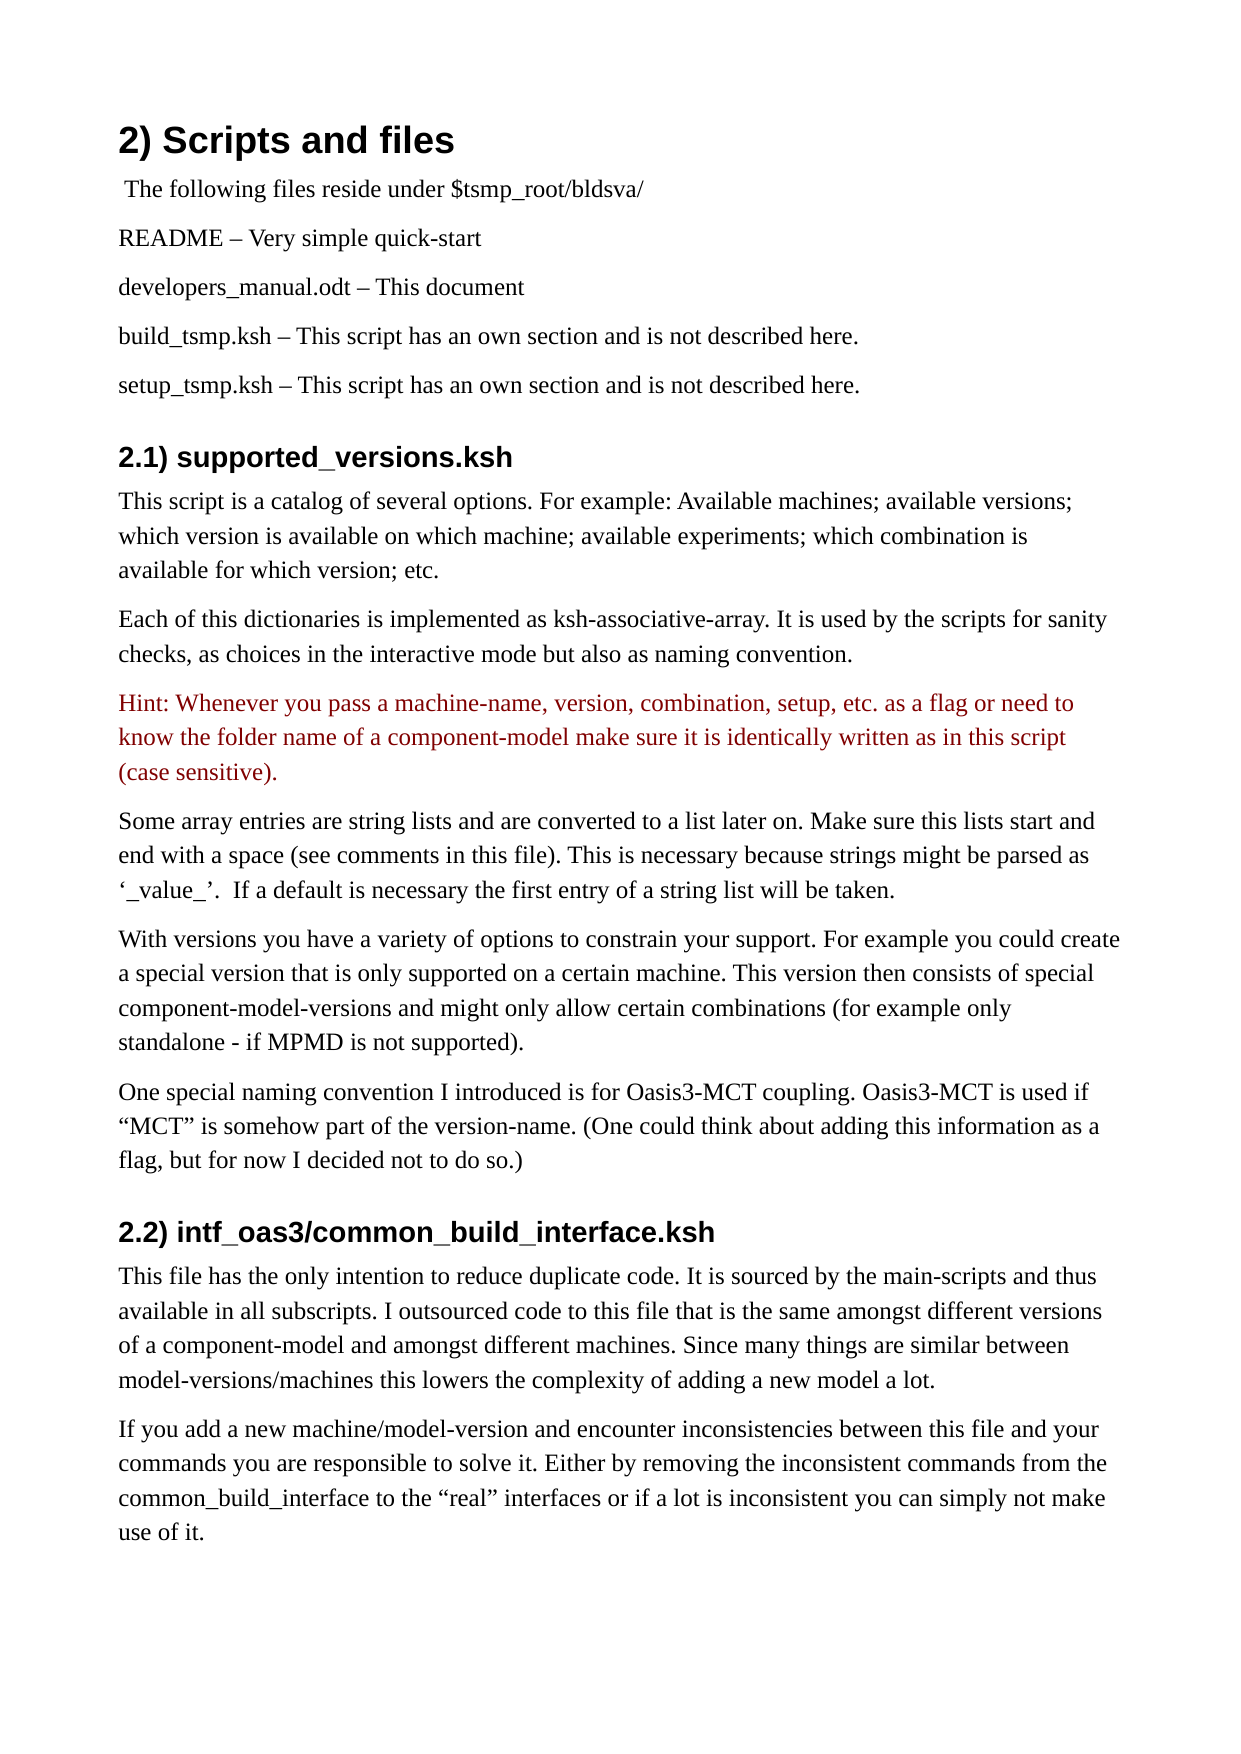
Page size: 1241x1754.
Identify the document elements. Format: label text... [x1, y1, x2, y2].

text developers_manual.odt – This document [118, 272, 1122, 301]
text build_tsmp.ksh – This script has an own section and is not described here. [118, 321, 1122, 350]
text setup_tsmp.ksh – This script has an own section and is not described here. [118, 371, 1122, 399]
text One special naming convention I introduced is for Oasis3-MCT coupling. Oasis3-MCT is used if “MCT” is somehow part of the version-name. (One could think about adding this information as a flag, but for now I decided not to do so.) [118, 1077, 1122, 1174]
text The following files reside under $tsmp_root/bldsva/ [118, 174, 1122, 203]
text README – Very simple quick-start [118, 223, 1122, 252]
text With versions you have a variety of options to constrain your support. For example you could create a special version that is only supported on a certain machine. This version then consists of special component-model-versions and might only allow certain combinations (for example only standalone - if MPMD is not supported). [118, 924, 1122, 1056]
subtitle 2.2) intf_oas3/common_build_interface.ksh [118, 1215, 1122, 1249]
subtitle 2) Scripts and files [118, 118, 1122, 162]
text Each of this dictionaries is implemented as ksh-associative-array. It is used by the scripts for sanity checks, as choices in the interactive mode but also as naming convention. [118, 604, 1122, 668]
text This script is a catalog of several options. For example: Available machines; available versions; which version is available on which machine; available experiments; which combination is available for which version; etc. [118, 486, 1122, 584]
text Hint: Whenever you pass a machine-name, version, combination, setup, etc. as a flag or need to know the folder name of a component-model make sure it is identically written as in this script (case sensitive). [118, 688, 1122, 786]
text Some array entries are string lists and are converted to a list later on. Make sure this lists start and end with a space (see comments in this file). This is necessary because strings might be parsed as ‘_value_’. If a default is necessary the first entry of a string list will be taken. [118, 806, 1122, 904]
text This file has the only intention to reduce duplicate code. It is sourced by the main-scripts and thus available in all subscripts. I outsourced code to this file that is the same amongst different versions of a component-model and amongst different machines. Since many things are similar between model-versions/machines this lowers the complexity of adding a new model a lot. [118, 1261, 1122, 1394]
subtitle 2.1) supported_versions.ksh [118, 440, 1122, 474]
text If you add a new machine/model-version and encounter inconsistencies between this file and your commands you are responsible to solve it. Either by removing the inconsistent commands from the common_build_interface to the “real” interfaces or if a lot is inconsistent you can simply not make use of it. [118, 1414, 1122, 1546]
